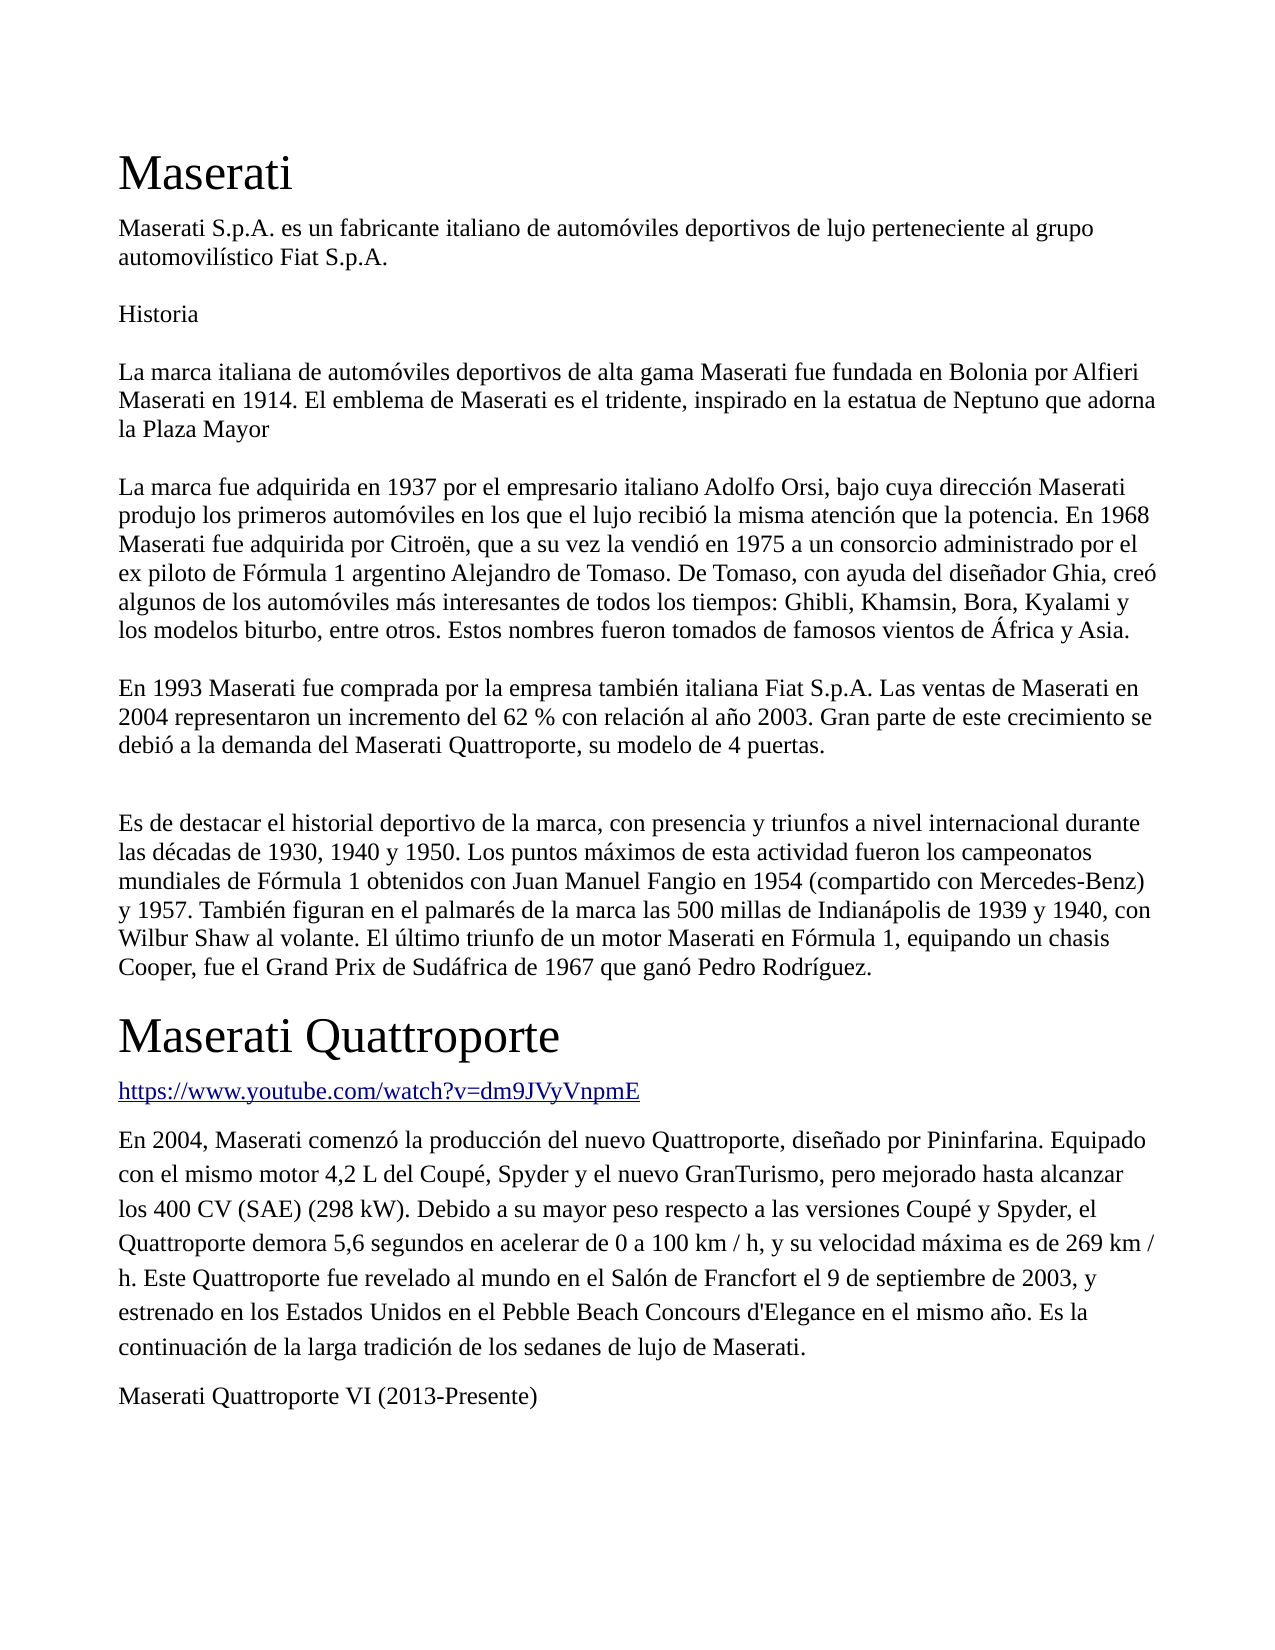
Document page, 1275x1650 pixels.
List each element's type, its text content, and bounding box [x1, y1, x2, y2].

text https://www.youtube.com/watch?v=dm9JVyVnpmE [118, 1076, 1157, 1105]
text La marca fue adquirida en 1937 por el empresario italiano Adolfo Orsi, bajo cuya dirección Maserati produjo los primeros automóviles en los que el lujo recibió la misma atención que la potencia. En 1968 Maserati fue adquirida por Citroën, que a su vez la vendió en 1975 a un consorcio administrado por el ex piloto de Fórmula 1 argentino Alejandro de Tomaso. De Tomaso, con ayuda del diseñador Ghia, creó algunos de los automóviles más interesantes de todos los tiempos: Ghibli, Khamsin, Bora, Kyalami y los modelos biturbo, entre otros. Estos nombres fueron tomados de famosos vientos de África y Asia. [118, 472, 1157, 644]
subtitle Maserati [118, 143, 1157, 201]
text La marca italiana de automóviles deportivos de alta gama Maserati fue fundada en Bolonia por Alfieri Maserati en 1914. El emblema de Maserati es el tridente, inspirado en la estatua de Neptuno que adorna la Plaza Mayor [118, 357, 1157, 443]
text En 1993 Maserati fue comprada por la empresa también italiana Fiat S.p.A. Las ventas de Maserati en 2004 representaron un incremento del 62 % con relación al año 2003. Gran parte de este crecimiento se debió a la demanda del Maserati Quattroporte, su modelo de 4 puertas. [118, 673, 1157, 759]
text Historia [118, 299, 1157, 328]
text Maserati S.p.A. es un fabricante italiano de automóviles deportivos de lujo perteneciente al grupo automovilístico Fiat S.p.A. [118, 213, 1157, 271]
subtitle Maserati Quattroporte [118, 1006, 1157, 1063]
text Es de destacar el historial deportivo de la marca, con presencia y triunfos a nivel internacional durante las décadas de 1930, 1940 y 1950. Los puntos máximos de esta actividad fueron los campeonatos mundiales de Fórmula 1 obtenidos con Juan Manuel Fangio en 1954 (compartido con Mercedes-Benz) y 1957. También figuran en el palmarés de la marca las 500 millas de Indianápolis de 1939 y 1940, con Wilbur Shaw al volante. El último triunfo de un motor Maserati en Fórmula 1, equipando un chasis Cooper, fue el Grand Prix de Sudáfrica de 1967 que ganó Pedro Rodríguez. [118, 808, 1157, 981]
text En 2004, Maserati comenzó la producción del nuevo Quattroporte, diseñado por Pininfarina. Equipado con el mismo motor 4,2 L del Coupé, Spyder y el nuevo GranTurismo, pero mejorado hasta alcanzar los 400 CV (SAE) (298 kW). Debido a su mayor peso respecto a las versiones Coupé y Spyder, el Quattroporte demora 5,6 segundos en acelerar de 0 a 100 km / h, y su velocidad máxima es de 269 km / h. Este Quattroporte fue revelado al mundo en el Salón de Francfort el 9 de septiembre de 2003, y estrenado en los Estados Unidos en el Pebble Beach Concours d'Elegance en el mismo año. Es la continuación de la larga tradición de los sedanes de lujo de Maserati. [118, 1125, 1157, 1361]
text Maserati Quattroporte VI (2013-Presente) [118, 1381, 1157, 1410]
